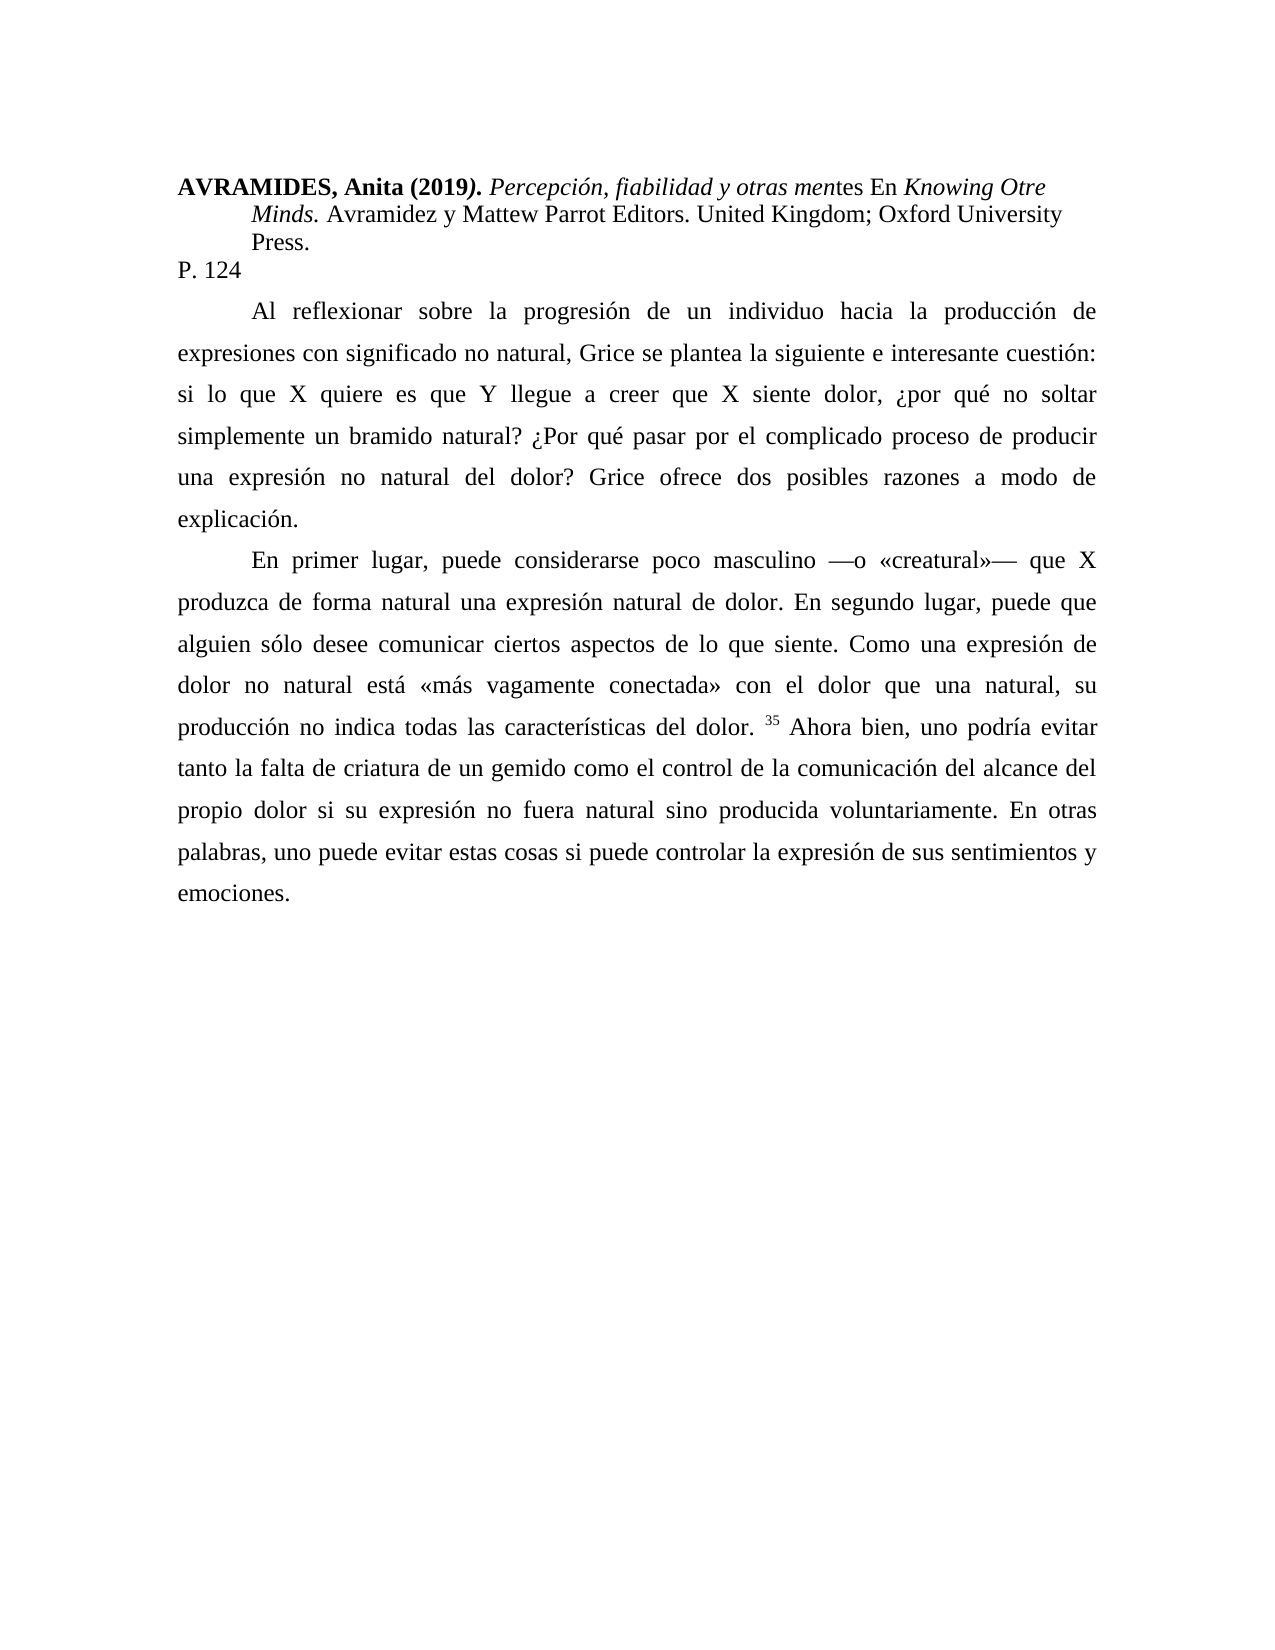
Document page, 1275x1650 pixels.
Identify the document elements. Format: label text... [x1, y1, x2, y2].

text Al reflexionar sobre la progresión de un individuo hacia la producción de expresiones con significado no natural, Grice se plantea la siguiente e interesante cuestión: si lo que X quiere es que Y llegue a creer que X siente dolor, ¿por qué no soltar simplemente un bramido natural? ¿Por qué pasar por el complicado proceso de producir una expresión no natural del dolor? Grice ofrece dos posibles razones a modo de explicación. [177, 297, 1098, 533]
text En primer lugar, puede considerarse poco masculino —o «creatural»— que X produzca de forma natural una expresión natural de dolor. En segundo lugar, puede que alguien sólo desee comunicar ciertos aspectos de lo que siente. Como una expresión de dolor no natural está «más vagamente conectada» con el dolor que una natural, su producción no indica todas las características del dolor. 35 Ahora bien, uno podría evitar tanto la falta de criatura de un gemido como el control de la comunicación del alcance del propio dolor si su expresión no fuera natural sino producida voluntariamente. En otras palabras, uno puede evitar estas cosas si puede controlar la expresión de sus sentimientos y emociones. [177, 547, 1098, 907]
text AVRAMIDES, Anita (2019). Percepción, fiabilidad y otras mentes En Knowing Otre Minds. Avramidez y Mattew Parrot Editors. United Kingdom; Oxford University Press. [177, 173, 1098, 256]
text P. 124 [177, 256, 1098, 283]
